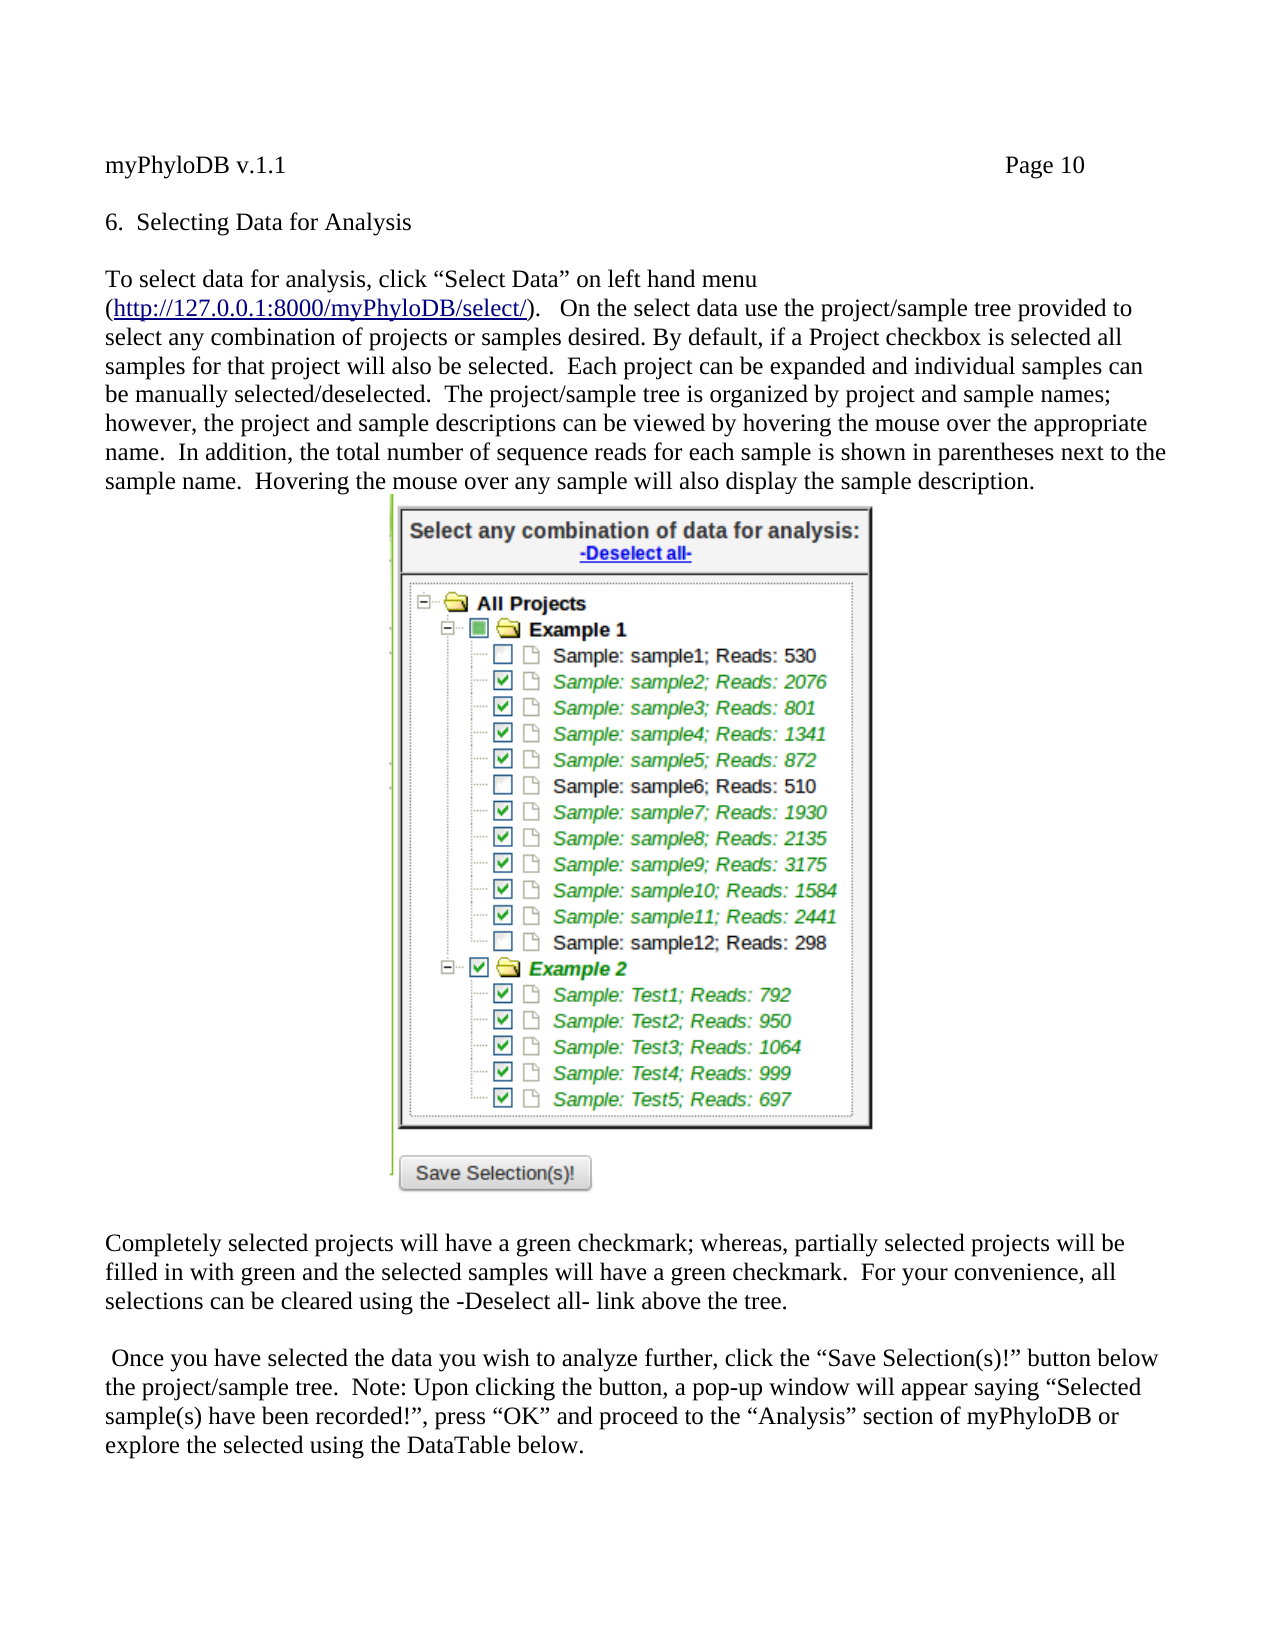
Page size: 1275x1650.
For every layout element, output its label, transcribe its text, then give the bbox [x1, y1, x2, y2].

text Once you have selected the data you wish to analyze further, click the “Save Selection(s)!” button below the project/sample tree. Note: Upon clicking the button, a pop-up window will appear saying “Selected sample(s) have been recorded!”, press “OK” and proceed to the “Analysis” section of myPhyloDB or explore the selected using the DataTable below. [105, 1343, 1170, 1458]
text To select data for analysis, click “Select Data” on left hand menu (http://127.0.0.1:8000/myPhyloDB/select/). On the select data use the project/sample tree provided to select any combination of projects or samples desired. By default, if a Project checkbox is selected all samples for that project will also be selected. Each project can be expanded and individual samples can be manually selected/deselected. The project/sample tree is organized by project and sample names; however, the project and sample descriptions can be viewed by hovering the mouse over the appropriate name. In addition, the total number of sequence reads for each sample is shown in parentheses next to the sample name. Hovering the mouse over any sample will also display the sample description. [105, 264, 1170, 494]
text 6. Selecting Data for Analysis [105, 207, 1170, 236]
picture [389, 494, 886, 1200]
text Completely selected projects will have a green checkmark; whereas, partially selected projects will be filled in with green and the selected samples will have a green checkmark. For your convenience, all selections can be cleared using the -Deselect all- link above the tree. [105, 1228, 1170, 1315]
